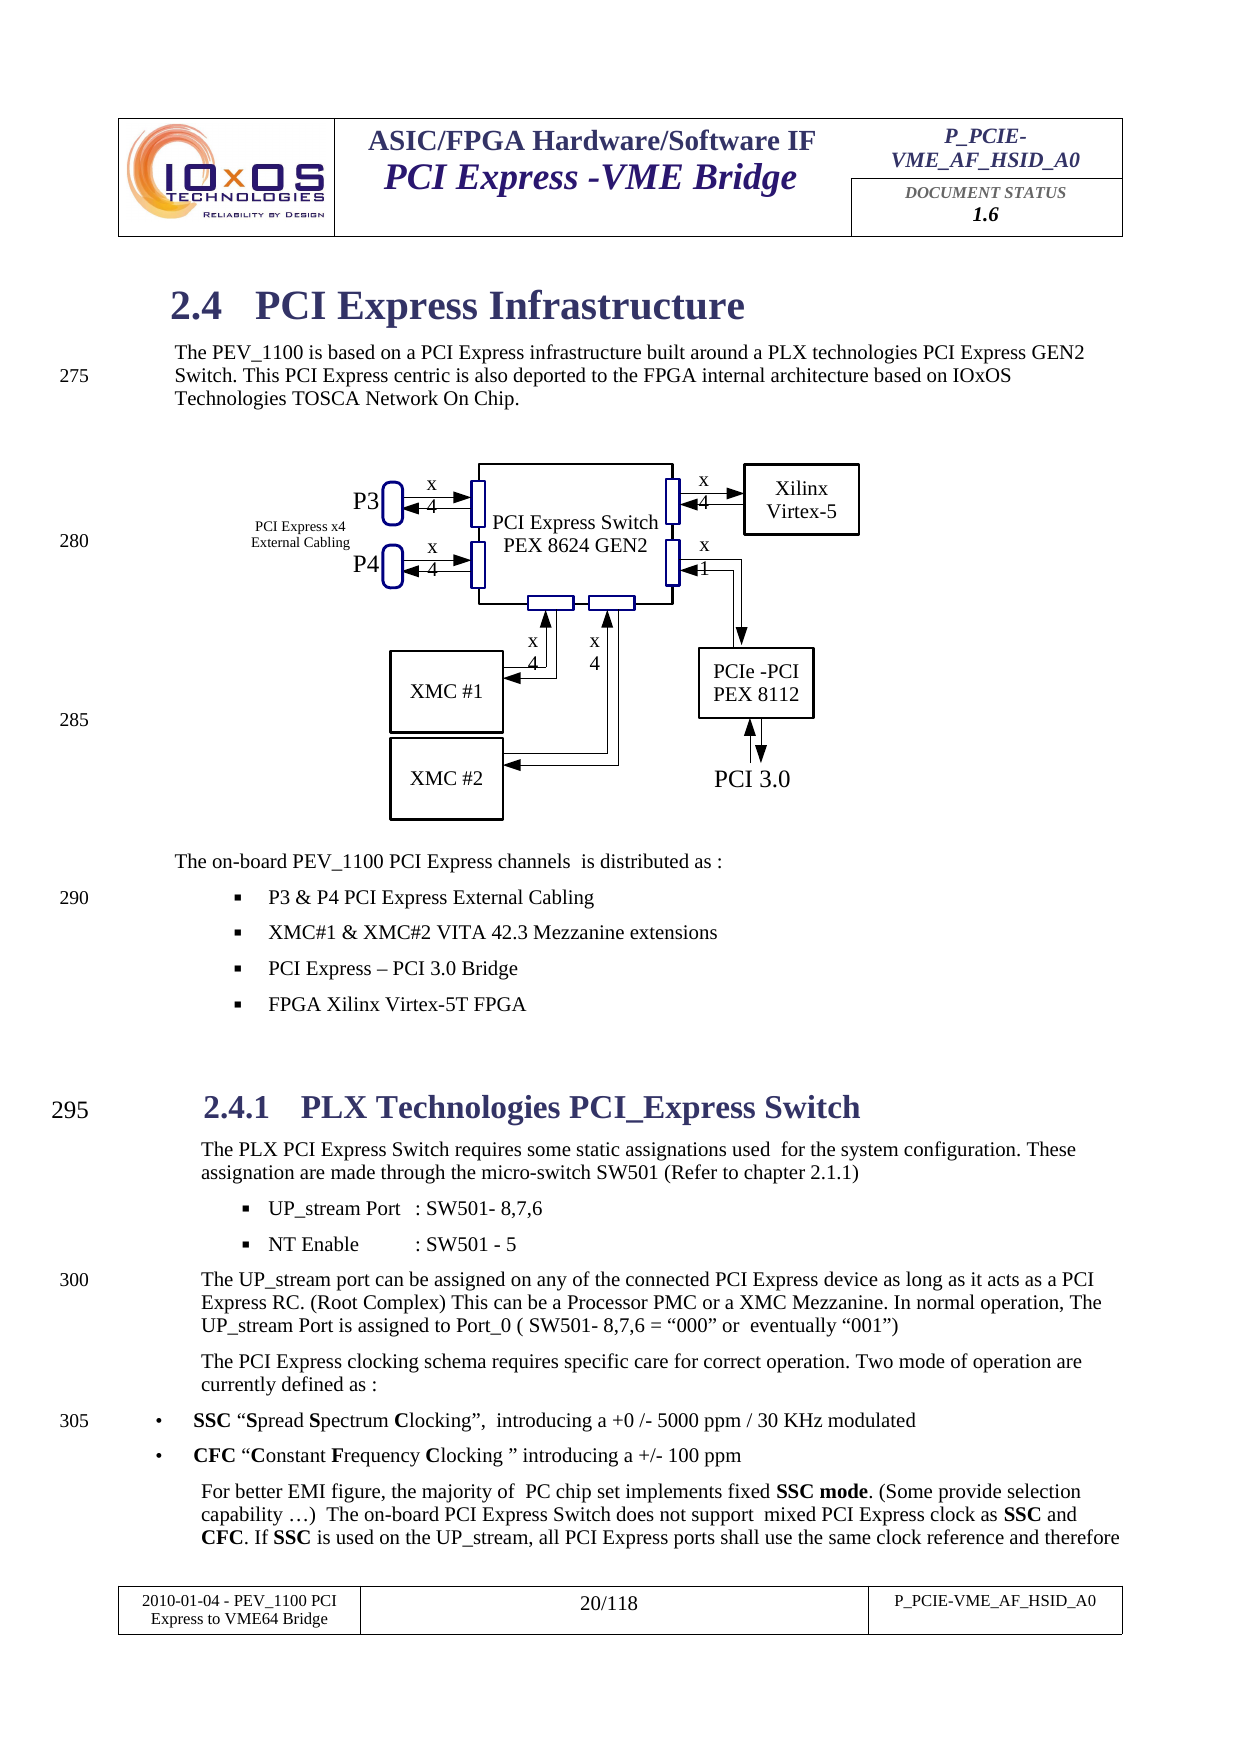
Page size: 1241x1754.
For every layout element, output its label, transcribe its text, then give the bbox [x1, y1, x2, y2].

subtitle PLX Technologies PCI_Express Switch [195, 1089, 1122, 1126]
subtitle PCI Express Infrastructure [159, 282, 1122, 328]
picture [125, 123, 326, 222]
text The PLX PCI Express Switch requires some static assignations used for the system configuration. These assignation are made through the micro-switch SW501 (Refer to chapter 2.1.1) [201, 1138, 1122, 1184]
list FPGA Xilinx Virtex-5T FPGA [231, 992, 1122, 1016]
text The UP_stream port can be assigned on any of the connected PCI Express device as long as it acts as a PCI Express RC. (Root Complex) This can be a Processor PMC or a XMC Mezzanine. In normal operation, The UP_stream Port is assigned to Port_0 ( SW501- 8,7,6 = “000” or eventually “001”) [201, 1268, 1122, 1337]
list PCI Express – PCI 3.0 Bridge [231, 957, 1122, 980]
list CFC “Constant Frequency Clocking ” introducing a +/- 100 ppm [156, 1444, 1122, 1467]
list UP_stream Port : SW501- 8,7,6 [238, 1197, 1122, 1220]
text The on-board PEV_1100 PCI Express channels is distributed as : [174, 850, 1122, 873]
list NT Enable : SW501 - 5 [238, 1232, 1122, 1256]
list SSC “Spread Spectrum Clocking”, introducing a +0 /- 5000 ppm / 30 KHz modulated [156, 1409, 1122, 1432]
text The PCI Express clocking schema requires specific care for correct operation. Two mode of operation are currently defined as : [201, 1350, 1122, 1396]
list XMC#1 & XMC#2 VITA 42.3 Mezzanine extensions [231, 921, 1122, 944]
text The PEV_1100 is based on a PCI Express infrastructure built around a PLX technologies PCI Express GEN2 Switch. This PCI Express centric is also deported to the FPGA internal architecture based on IOxOS Technologies TOSCA Network On Chip. [174, 341, 1122, 410]
text For better EMI figure, the majority of PC chip set implements fixed SSC mode. (Some provide selection capability …) The on-board PCI Express Switch does not support mixed PCI Express clock as SSC and CFC. If SSC is used on the UP_stream, all PCI Express ports shall use the same clock reference and therefore [201, 1480, 1122, 1549]
list P3 & P4 PCI Express External Cabling [231, 886, 1122, 909]
